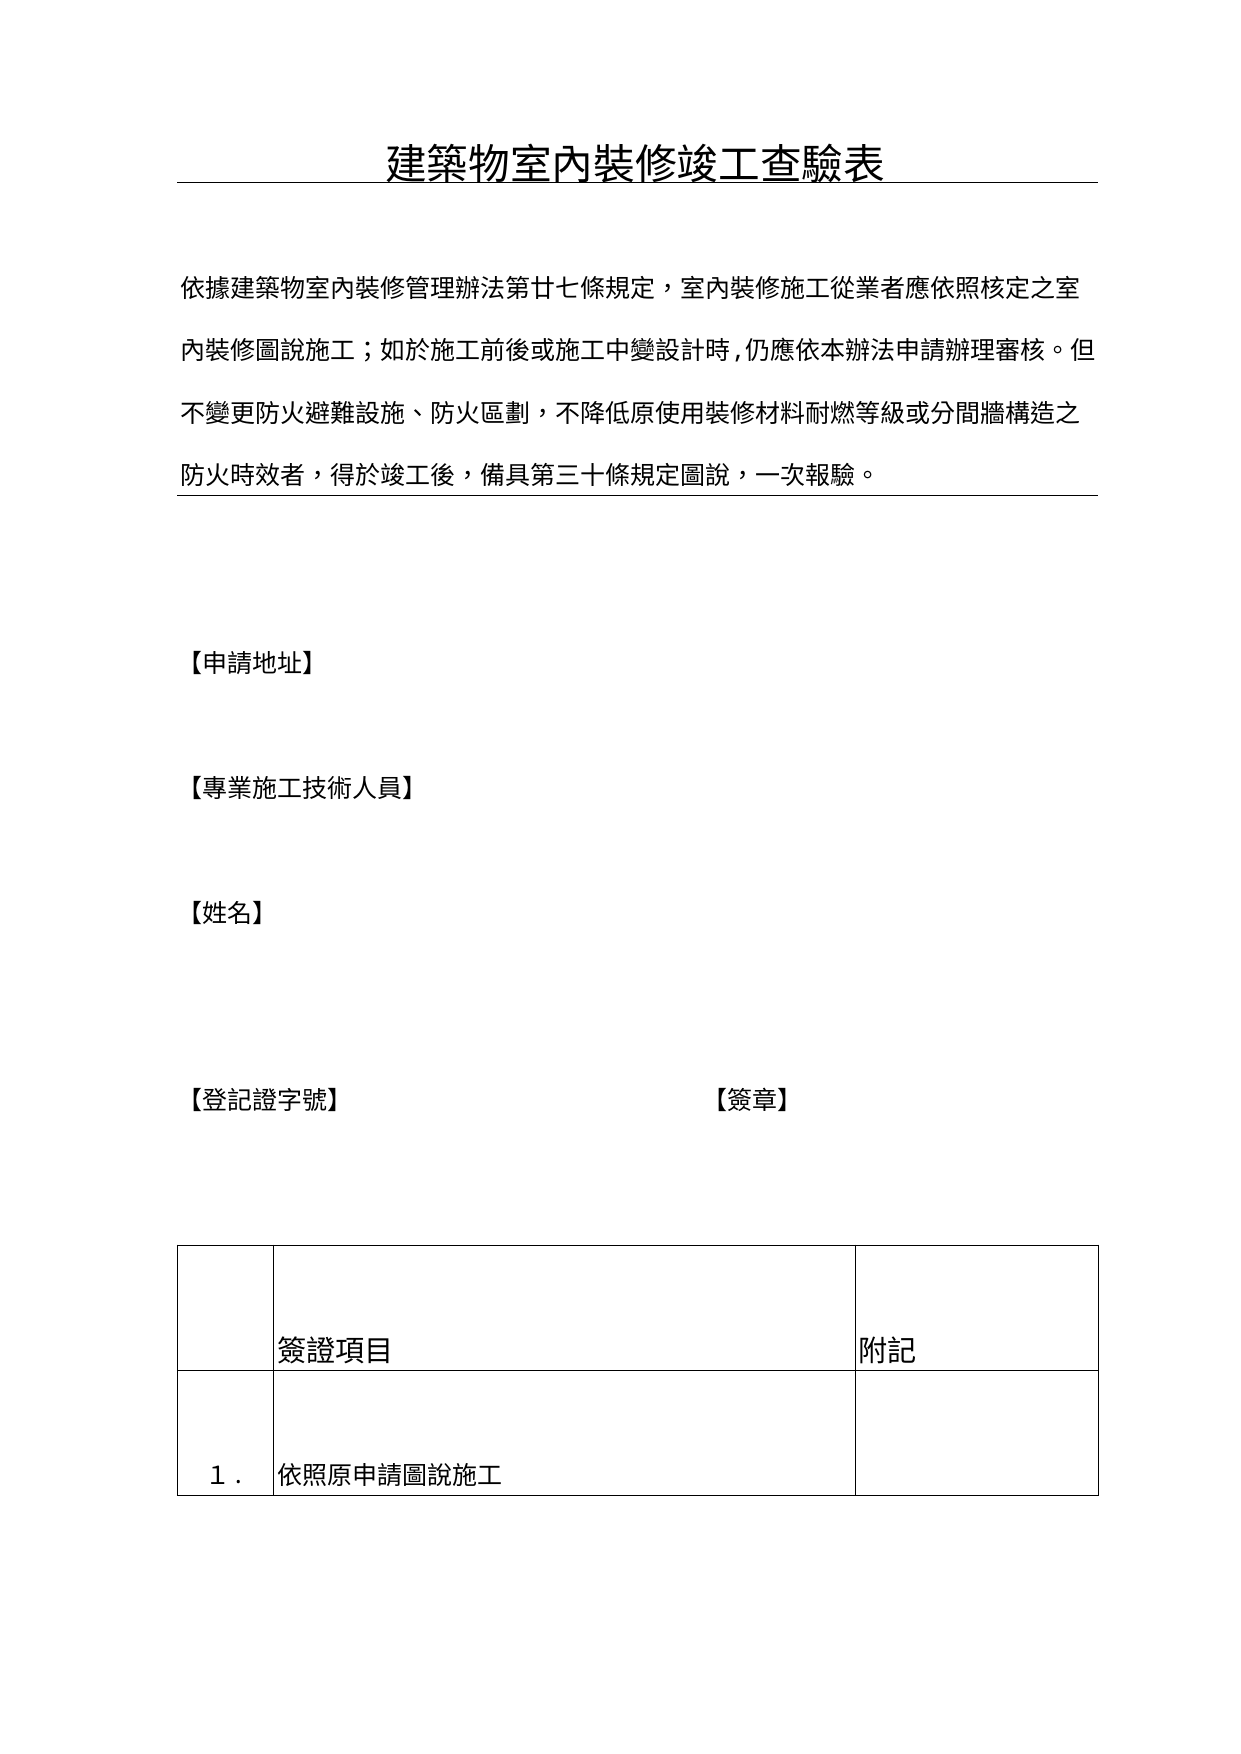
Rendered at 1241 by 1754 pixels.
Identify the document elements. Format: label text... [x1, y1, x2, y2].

text 【申請地址】 [177, 619, 1092, 682]
table_header 附記 [856, 1246, 1098, 1369]
table_cell 依照原申請圖說施工 [274, 1371, 855, 1494]
text 【姓名】 [177, 869, 1092, 932]
text 【專業施工技術人員】 [177, 744, 1092, 807]
table_header [178, 1246, 273, 1369]
table_header 依據建築物室內裝修管理辦法第廿七條規定，室內裝修施工從業者應依照核定之室內裝修圖說施工；如於施工前後或施工中變設計時,仍應依本辦法申請辦理審核。但不變更防火避難設施、防火區劃，不降低原使用裝修材料耐燃等級或分間牆構造之防火時效者，得於竣工後，備具第三十條規定圖說，一次報驗。 [177, 183, 1098, 494]
table_cell １. [178, 1371, 273, 1494]
table_cell [856, 1371, 1098, 1494]
text 建築物室內裝修竣工查驗表 [177, 119, 1092, 182]
table_header 簽證項目 [274, 1246, 855, 1369]
text 【登記證字號】 【簽章】 [177, 1057, 1092, 1119]
